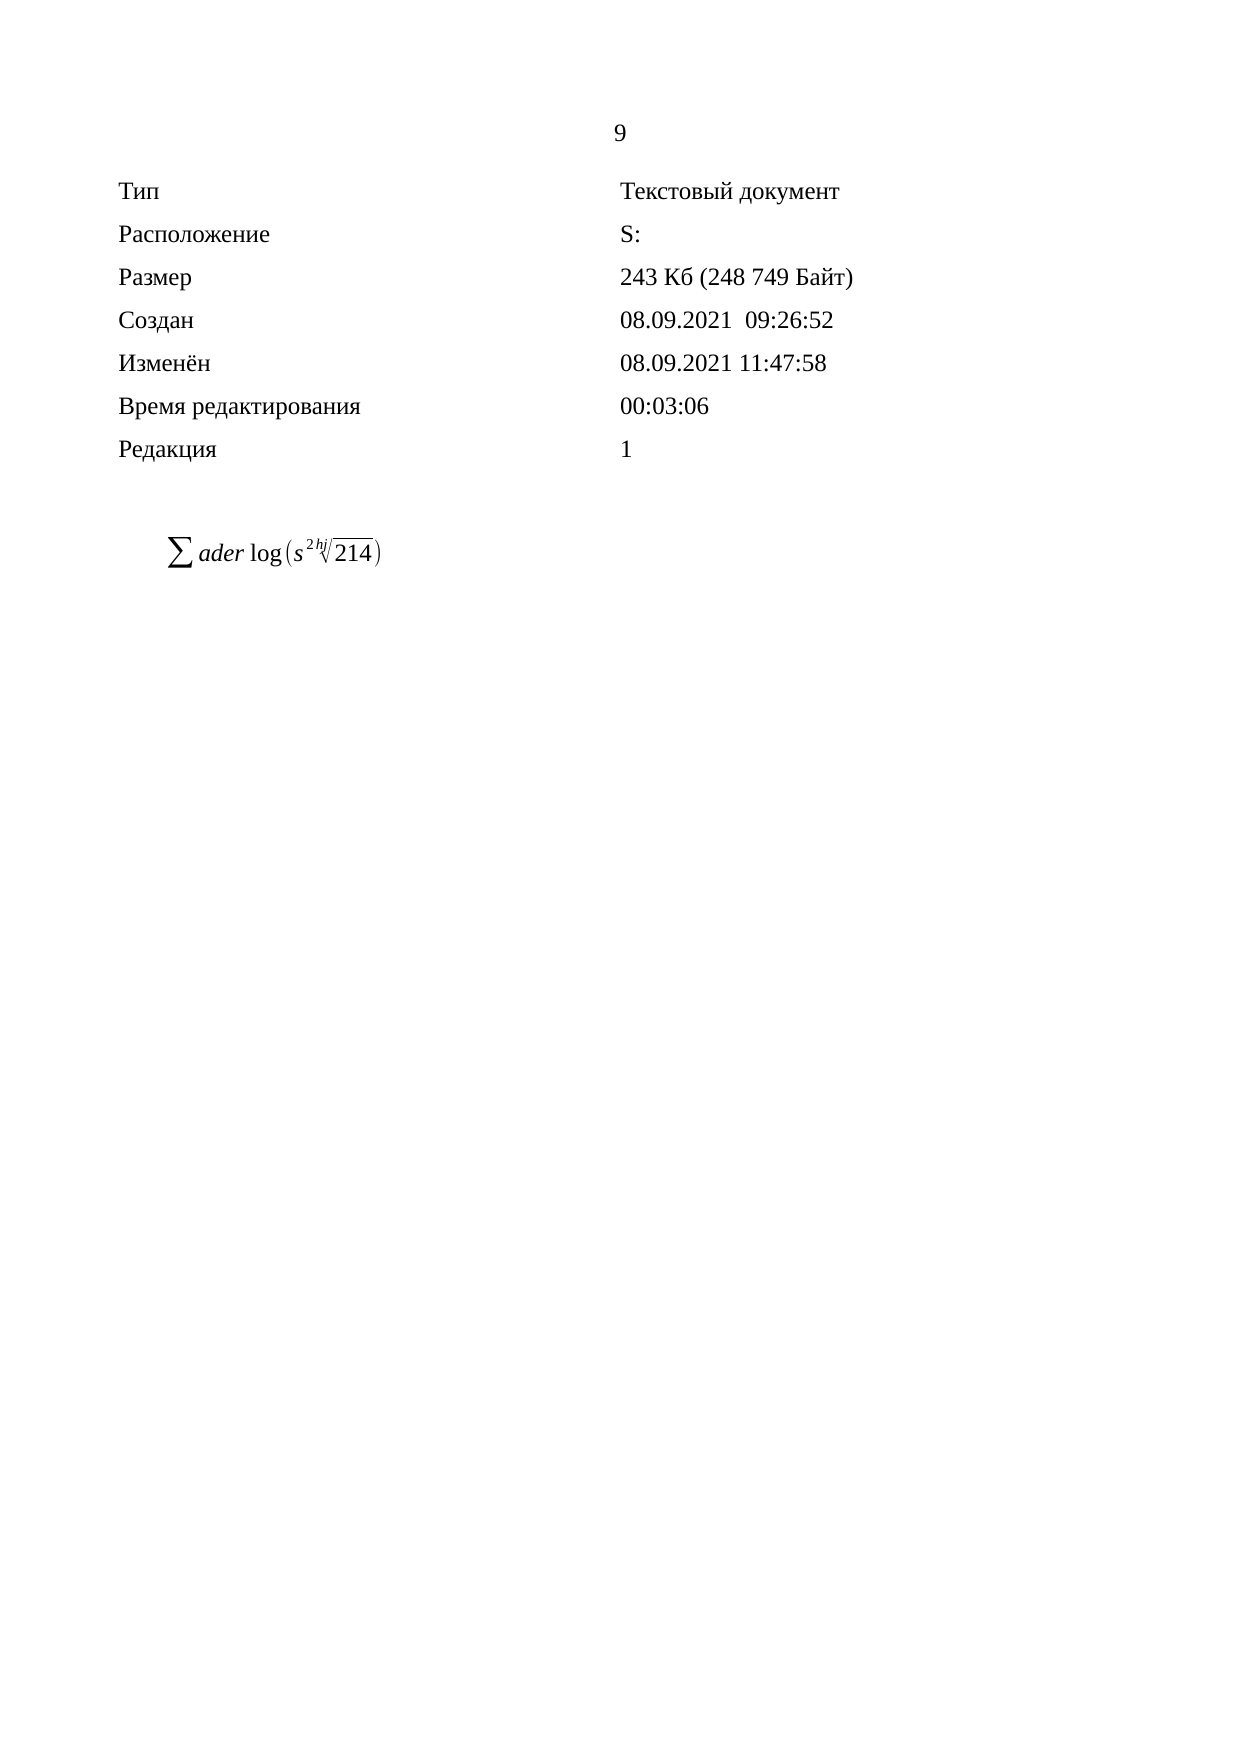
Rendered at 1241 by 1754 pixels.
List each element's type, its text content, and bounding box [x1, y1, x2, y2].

table_cell S: [620, 219, 1122, 262]
table_cell 243 Кб (248 749 Байт) [620, 263, 1122, 305]
table_header Тип [118, 176, 620, 219]
table_cell 1 [620, 435, 1122, 477]
table_cell Размер [118, 263, 620, 305]
table_cell 00:03:06 [620, 391, 1122, 434]
table_cell 08.09.2021 11:47:58 [620, 349, 1122, 391]
table_cell Изменён [118, 349, 620, 391]
table_cell Расположение [118, 219, 620, 262]
table_cell Время редактирования [118, 391, 620, 434]
table_cell Создан [118, 305, 620, 348]
table_header Текстовый документ [620, 176, 1122, 219]
table_cell 08.09.2021 09:26:52 [620, 305, 1122, 348]
table_cell Редакция [118, 435, 620, 477]
